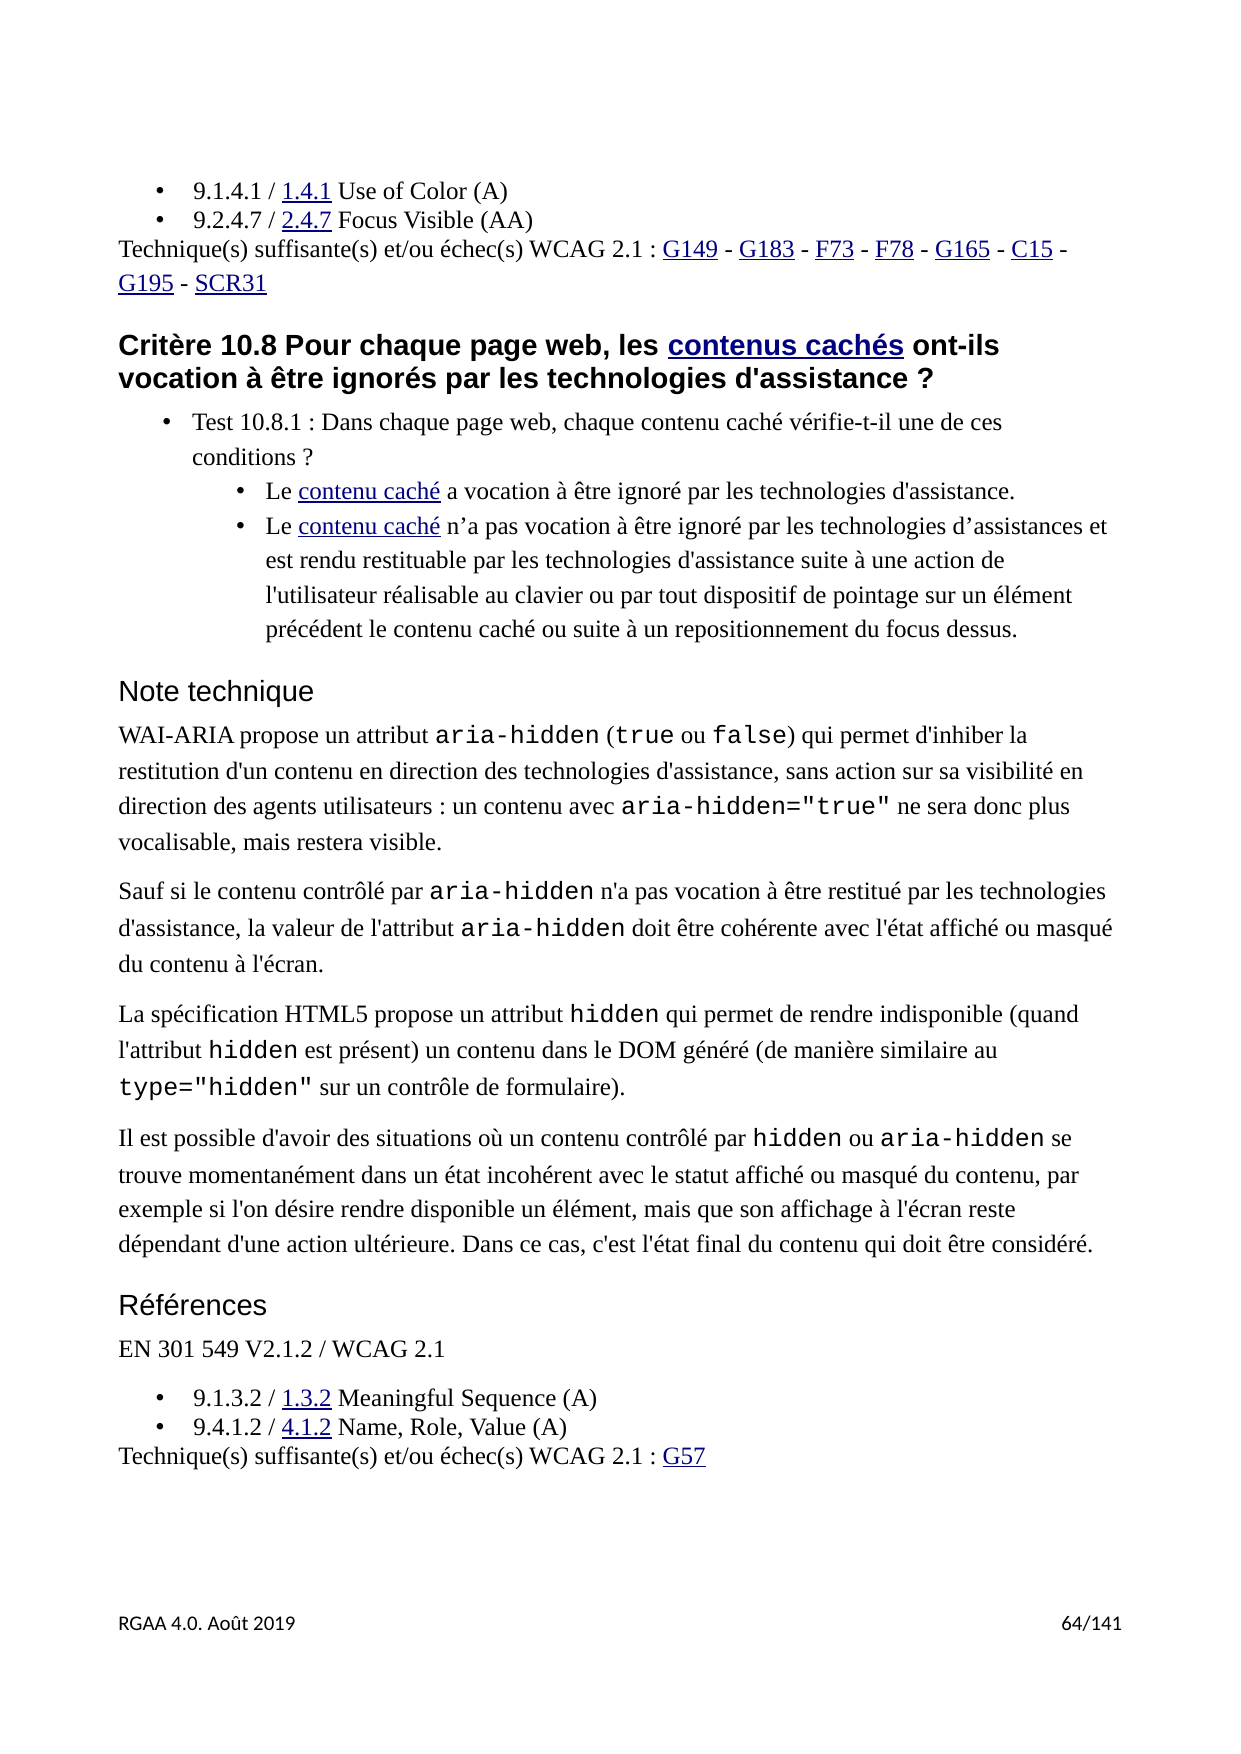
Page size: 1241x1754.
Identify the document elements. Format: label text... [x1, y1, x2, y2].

subtitle Critère 10.8 Pour chaque page web, les contenus cachés ont-ils vocation à être ignorés par les technologies d'assistance ? [118, 328, 1122, 395]
subtitle Références [118, 1288, 1122, 1322]
text La spécification HTML5 propose un attribut hidden qui permet de rendre indisponible (quand l'attribut hidden est présent) un contenu dans le DOM généré (de manière similaire au type="hidden" sur un contrôle de formulaire). [118, 999, 1122, 1103]
text Technique(s) suffisante(s) et/ou échec(s) WCAG 2.1 : G149 - G183 - F73 - F78 - G165 - C15 - G195 - SCR31 [118, 234, 1122, 297]
text Sauf si le contenu contrôlé par aria-hidden n'a pas vocation à être restitué par les technologies d'assistance, la valeur de l'attribut aria-hidden doit être cohérente avec l'état affiché ou masqué du contenu à l'écran. [118, 876, 1122, 978]
list 9.2.4.7 / 2.4.7 Focus Visible (AA) [156, 205, 1122, 234]
list Le contenu caché n’a pas vocation à être ignoré par les technologies d’assistances et est rendu restituable par les technologies d'assistance suite à une action de l'utilisateur réalisable au clavier ou par tout dispositif de pointage sur un élément précédent le contenu caché ou suite à un repositionnement du focus dessus. [236, 511, 1122, 643]
text Il est possible d'avoir des situations où un contenu contrôlé par hidden ou aria-hidden se trouve momentanément dans un état incohérent avec le statut affiché ou masqué du contenu, par exemple si l'on désire rendre disponible un élément, mais que son affichage à l'écran reste dépendant d'une action ultérieure. Dans ce cas, c'est l'état final du contenu qui doit être considéré. [118, 1123, 1122, 1258]
list 9.4.1.2 / 4.1.2 Name, Role, Value (A) [156, 1412, 1122, 1441]
text Technique(s) suffisante(s) et/ou échec(s) WCAG 2.1 : G57 [118, 1441, 1122, 1470]
text WAI-ARIA propose un attribut aria-hidden (true ou false) qui permet d'inhiber la restitution d'un contenu en direction des technologies d'assistance, sans action sur sa visibilité en direction des agents utilisateurs : un contenu avec aria-hidden="true" ne sera donc plus vocalisable, mais restera visible. [118, 720, 1122, 856]
list Test 10.8.1 : Dans chaque page web, chaque contenu caché vérifie-t-il une de ces conditions ? [162, 407, 1122, 471]
list 9.1.4.1 / 1.4.1 Use of Color (A) [156, 176, 1122, 205]
list 9.1.3.2 / 1.3.2 Meaningful Sequence (A) [156, 1383, 1122, 1412]
list Le contenu caché a vocation à être ignoré par les technologies d'assistance. [236, 476, 1122, 505]
text EN 301 549 V2.1.2 / WCAG 2.1 [118, 1334, 1122, 1363]
subtitle Note technique [118, 674, 1122, 707]
